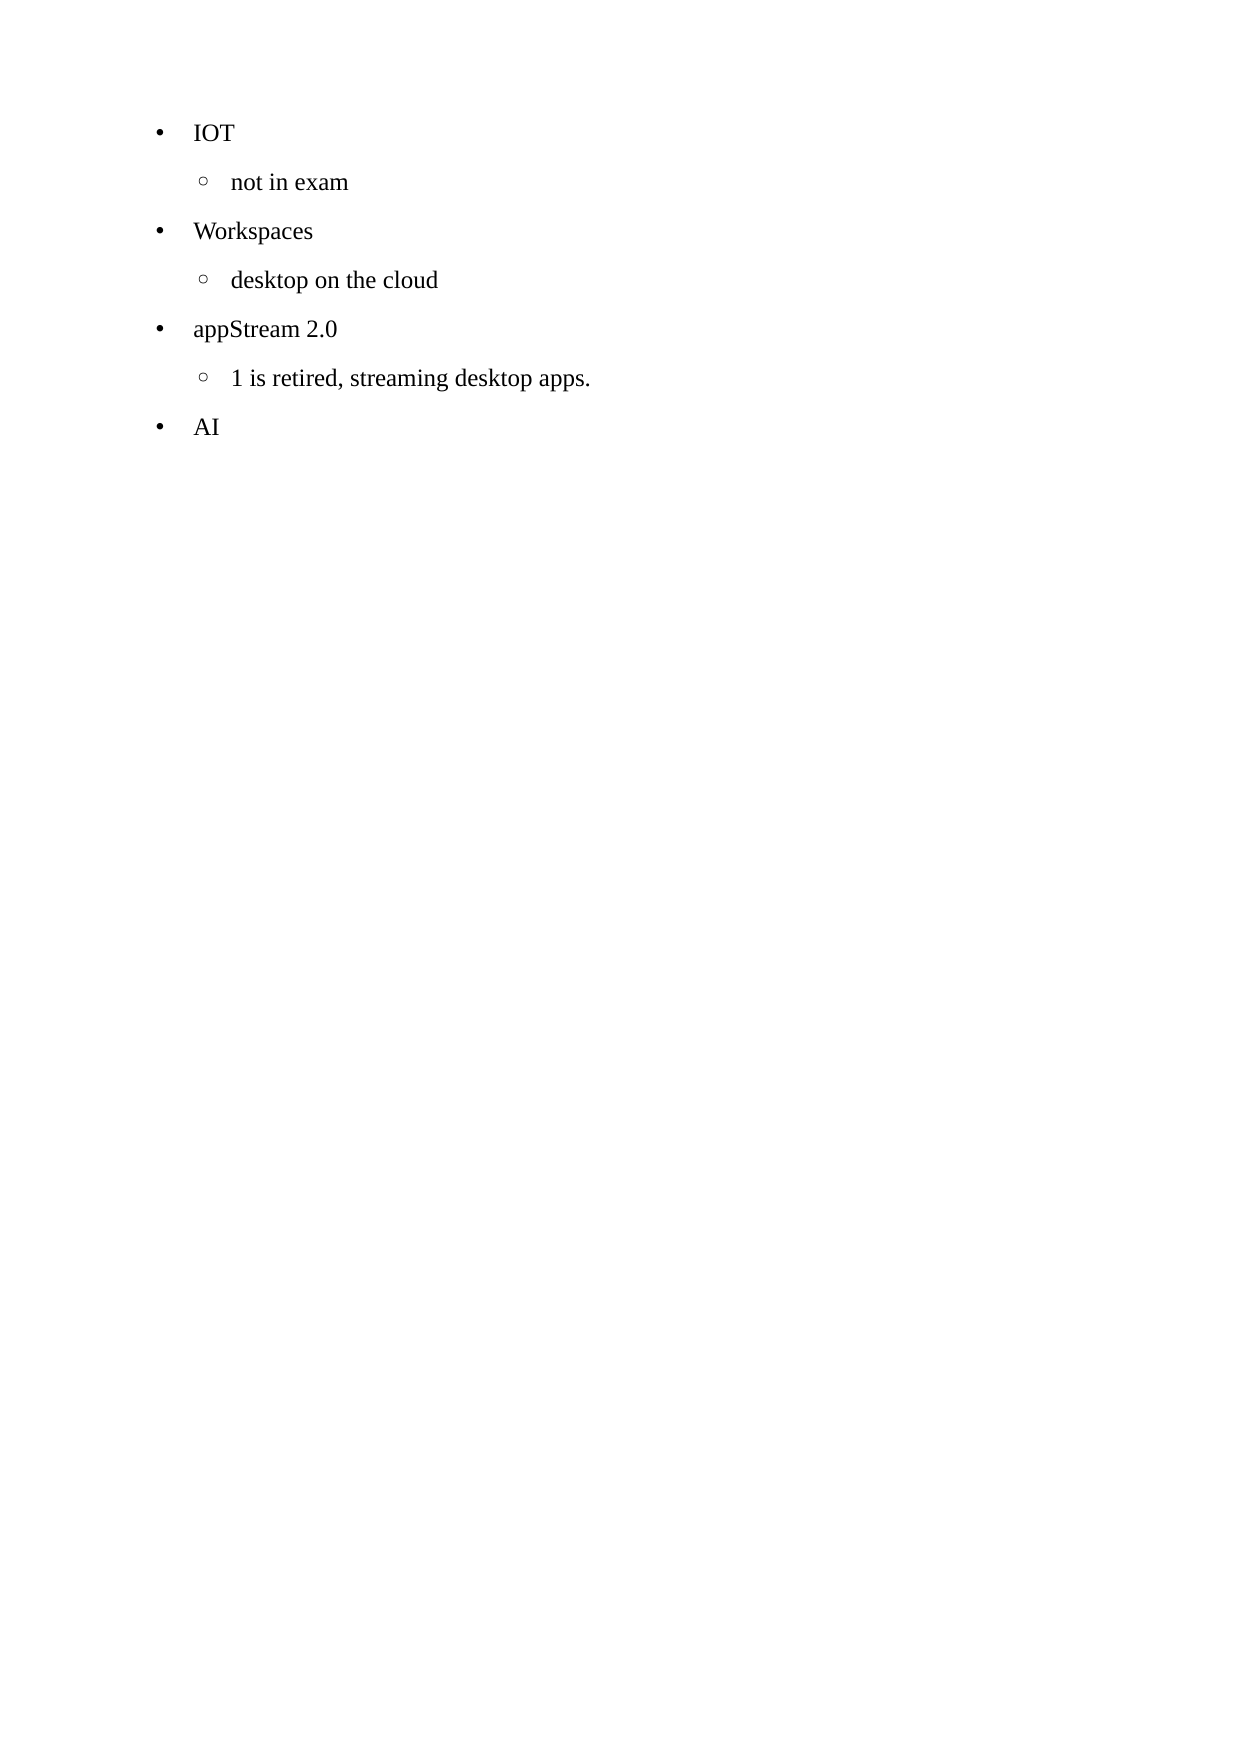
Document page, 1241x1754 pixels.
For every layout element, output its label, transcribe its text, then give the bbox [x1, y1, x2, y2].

list 1 is retired, streaming desktop apps. [193, 363, 1122, 392]
list Workspaces [156, 216, 1122, 245]
list appStream 2.0 [156, 314, 1122, 343]
list AI [156, 412, 1122, 441]
list IOT [156, 118, 1122, 147]
list desktop on the cloud [193, 265, 1122, 294]
list not in exam [193, 167, 1122, 196]
